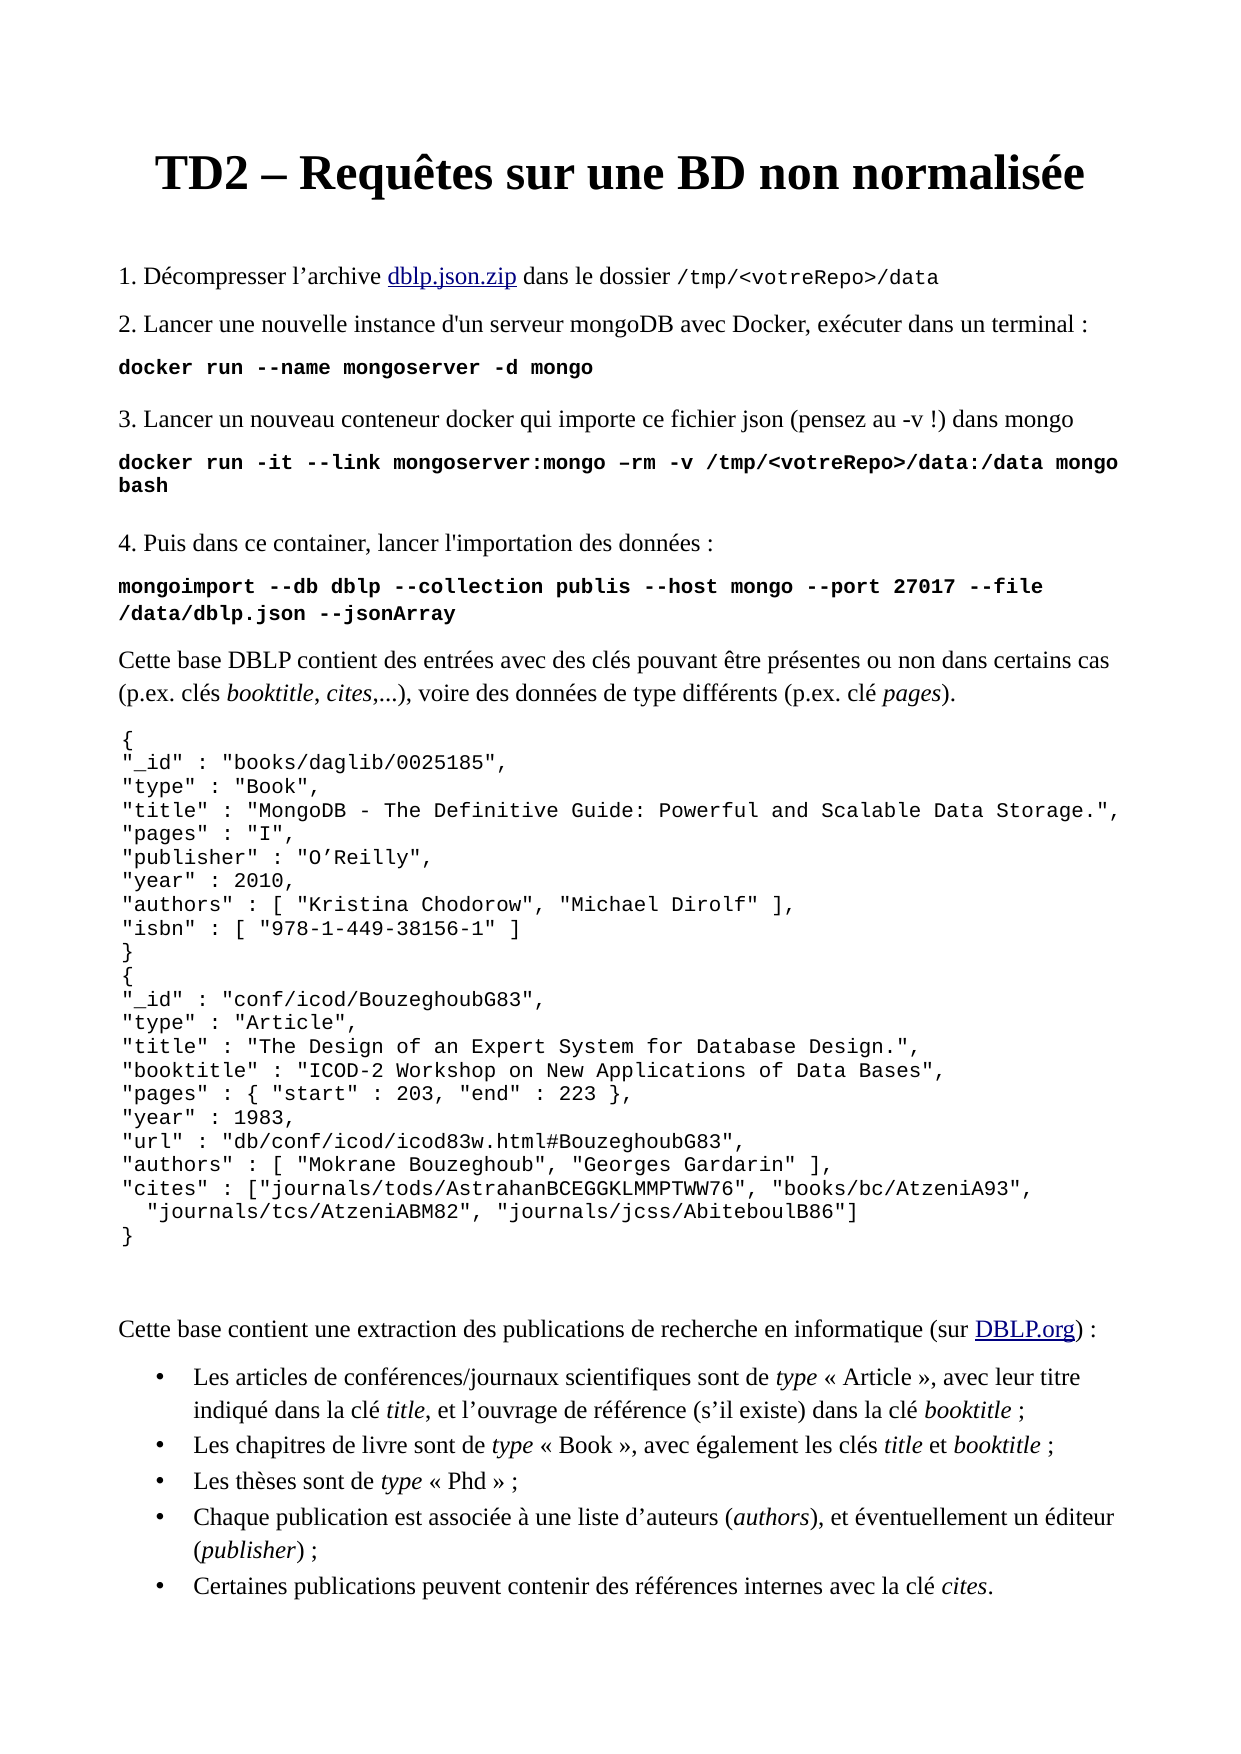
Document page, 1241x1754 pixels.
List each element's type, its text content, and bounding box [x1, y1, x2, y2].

subtitle TD2 – Requêtes sur une BD non normalisée [118, 143, 1122, 201]
text mongoimport --db dblp --collection publis --host mongo --port 27017 --file /data/dblp.json --jsonArray [118, 576, 1122, 627]
text Cette base contient une extraction des publications de recherche en informatique (sur DBLP.org) : [118, 1281, 1122, 1343]
text 2. Lancer une nouvelle instance d'un serveur mongoDB avec Docker, exécuter dans un terminal : [118, 309, 1122, 338]
list Les articles de conférences/journaux scientifiques sont de type « Article », avec leur titre indiqué dans la clé title, et l’ouvrage de référence (s’il existe) dans la clé booktitle ; [156, 1362, 1122, 1424]
text 1. Décompresser l’archive dblp.json.zip dans le dossier /tmp/<votreRepo>/data [118, 261, 1122, 290]
text Cette base DBLP contient des entrées avec des clés pouvant être présentes ou non dans certains cas (p.ex. clés booktitle, cites,...), voire des données de type différents (p.ex. clé pages). [118, 645, 1122, 707]
list Les chapitres de livre sont de type « Book », avec également les clés title et booktitle ; [156, 1431, 1122, 1459]
list Certaines publications peuvent contenir des références internes avec la clé cites. [156, 1571, 1122, 1599]
text docker run -it --link mongoserver:mongo –rm -v /tmp/<votreRepo>/data:/data mongo bash [118, 452, 1122, 499]
text 3. Lancer un nouveau conteneur docker qui importe ce fichier json (pensez au -v !) dans mongo [118, 404, 1122, 433]
table_header { "_id" : "books/daglib/0025185", "type" : "Book", "title" : "MongoDB - The Definitive Guide: Powerful and Scalable Data Storage.", "pages" : "I", "publisher" : "O’Reilly", "year" : 2010, "authors" : [ "Kristina Chodorow", "Michael Dirolf" ], "isbn" : [ "978-1-449-38156-1" ] } { "_id" : "conf/icod/BouzeghoubG83", "type" : "Article", "title" : "The Design of an Expert System for Database Design.", "booktitle" : "ICOD-2 Workshop on New Applications of Data Bases", "pages" : { "start" : 203, "end" : 223 }, "year" : 1983, "url" : "db/conf/icod/icod83w.html#BouzeghoubG83", "authors" : [ "Mokrane Bouzeghoub", "Georges Gardarin" ], "cites" : ["journals/tods/AstrahanBCEGGKLMMPTWW76", "books/bc/AtzeniA93", "journals/tcs/AtzeniABM82", "journals/jcss/AbiteboulB86"] } [118, 726, 1135, 1281]
text docker run --name mongoserver -d mongo [118, 357, 1122, 381]
list Chaque publication est associée à une liste d’auteurs (authors), et éventuellement un éditeur (publisher) ; [156, 1502, 1122, 1564]
list Les thèses sont de type « Phd » ; [156, 1466, 1122, 1495]
text 4. Puis dans ce container, lancer l'importation des données : [118, 528, 1122, 557]
